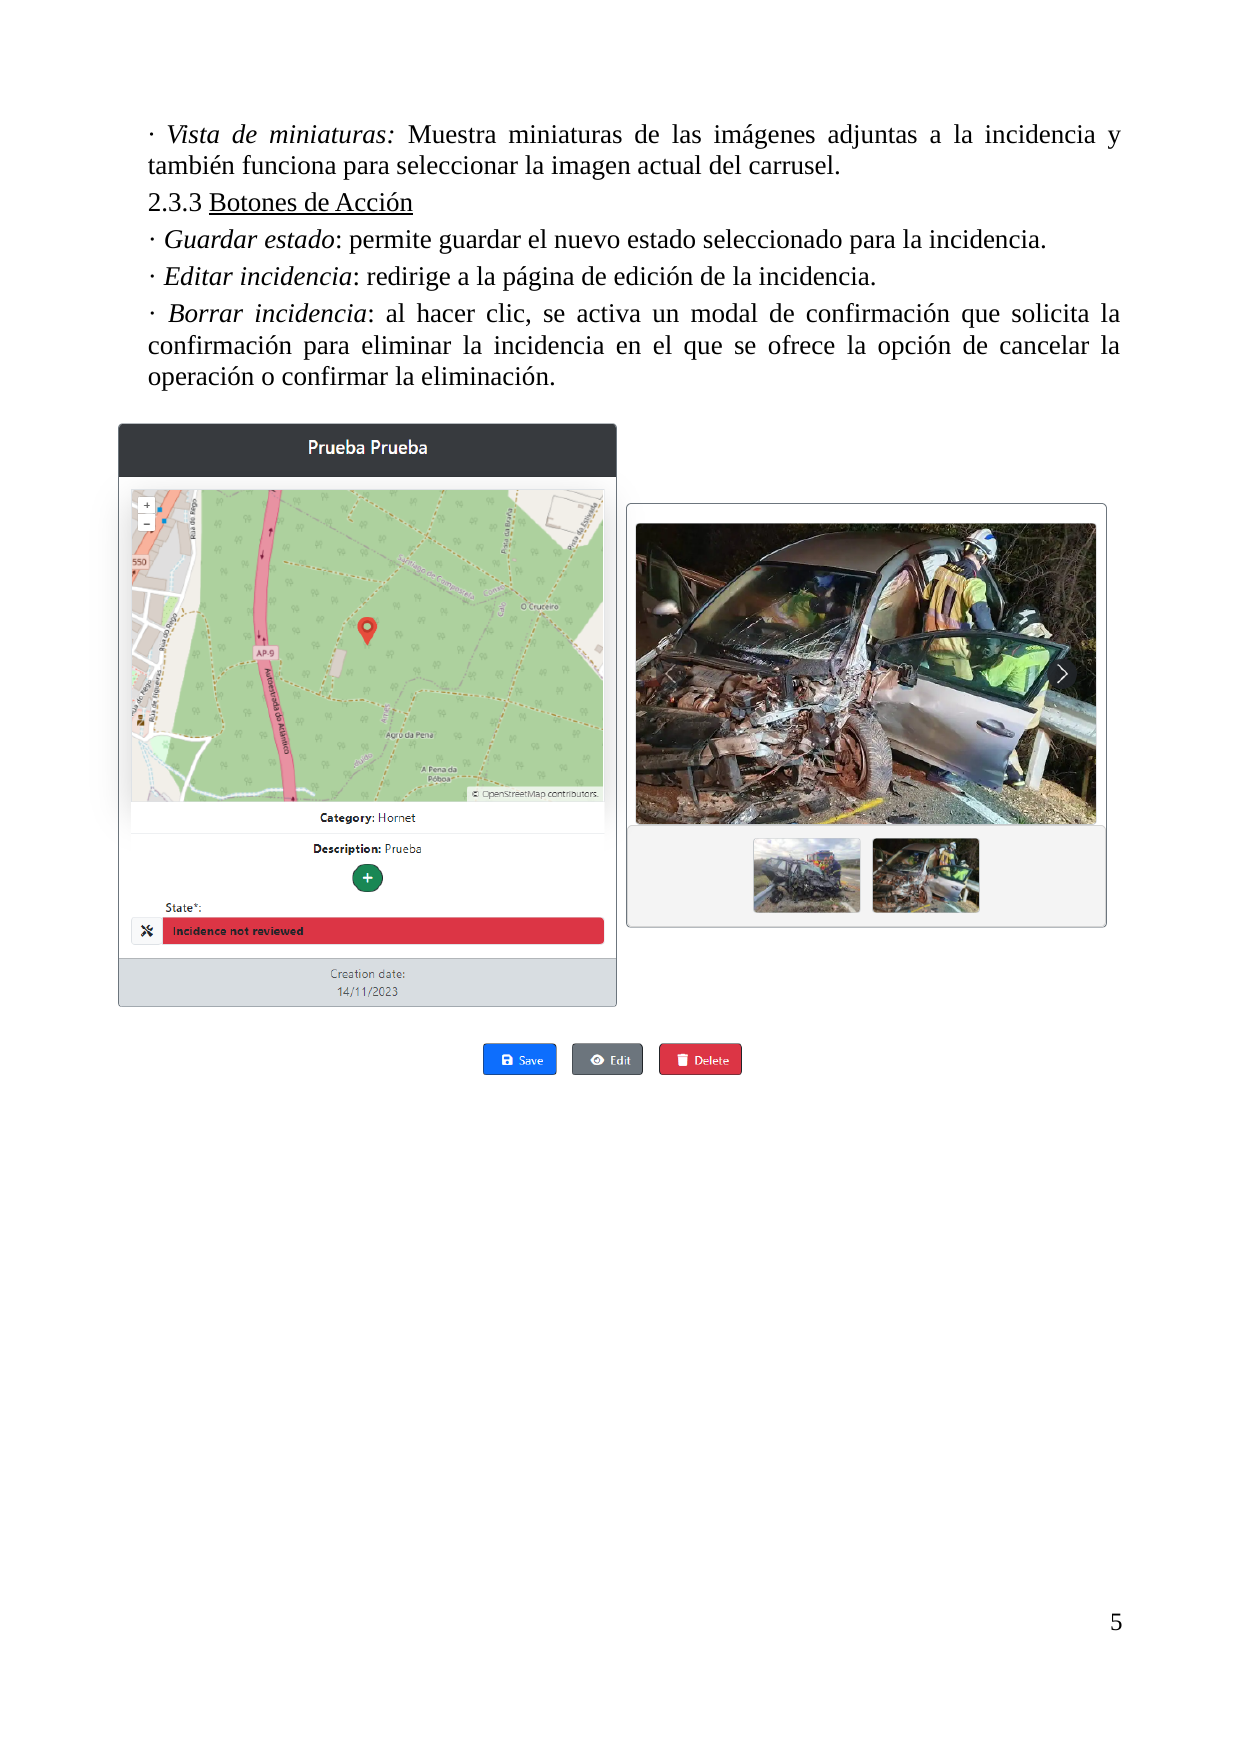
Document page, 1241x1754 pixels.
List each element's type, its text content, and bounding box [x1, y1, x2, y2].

picture [80, 413, 1144, 1096]
text · Guardar estado: permite guardar el nuevo estado seleccionado para la incidencia. [148, 223, 1122, 254]
text 2.3.3 Botones de Acción [148, 186, 1122, 217]
text · Borrar incidencia: al hacer clic, se activa un modal de confirmación que solicita la confirmación para eliminar la incidencia en el que se ofrece la opción de cancelar la operación o confirmar la eliminación. [148, 298, 1122, 391]
text · Editar incidencia: redirige a la página de edición de la incidencia. [148, 261, 1122, 292]
text · Vista de miniaturas: Muestra miniaturas de las imágenes adjuntas a la incidencia y también funciona para seleccionar la imagen actual del carrusel. [148, 118, 1122, 180]
